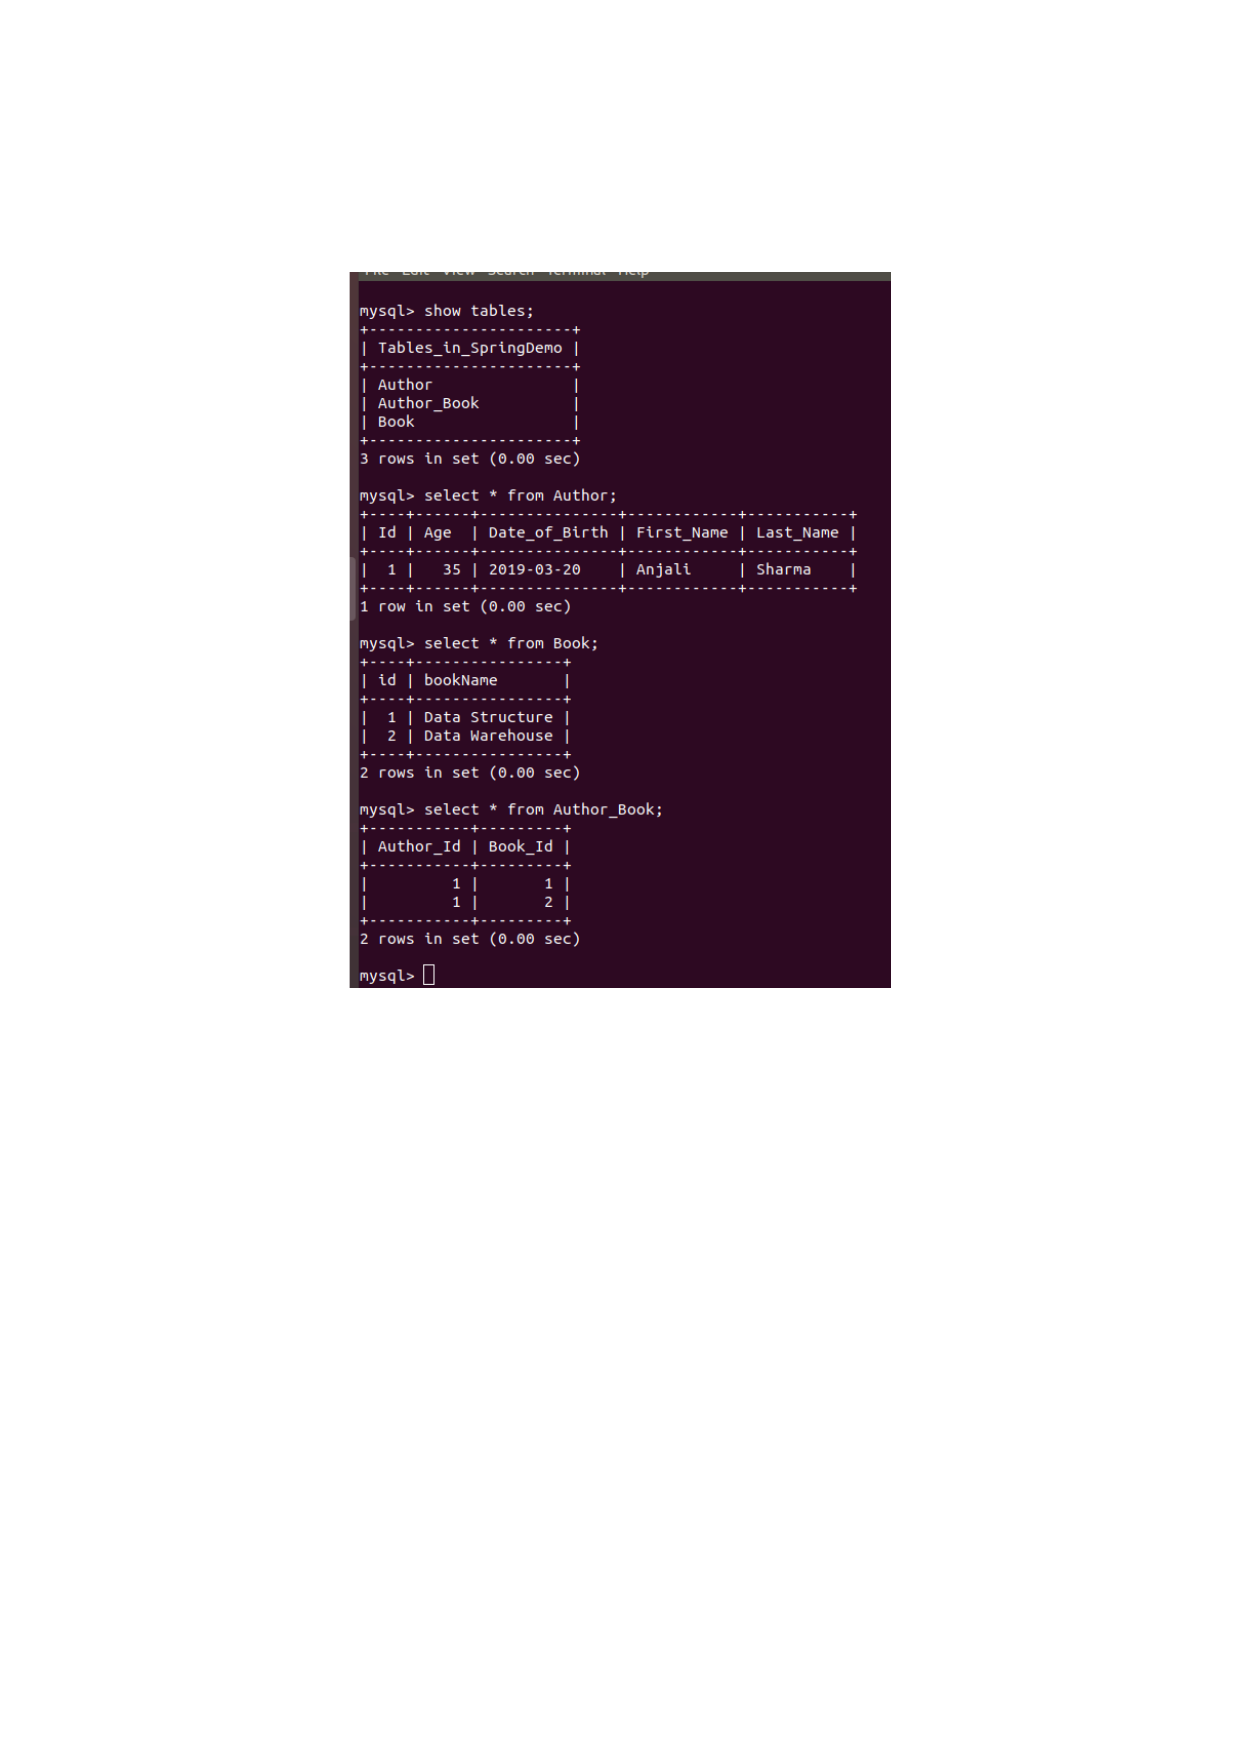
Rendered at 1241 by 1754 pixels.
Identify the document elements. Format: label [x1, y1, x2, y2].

picture [349, 272, 446, 988]
